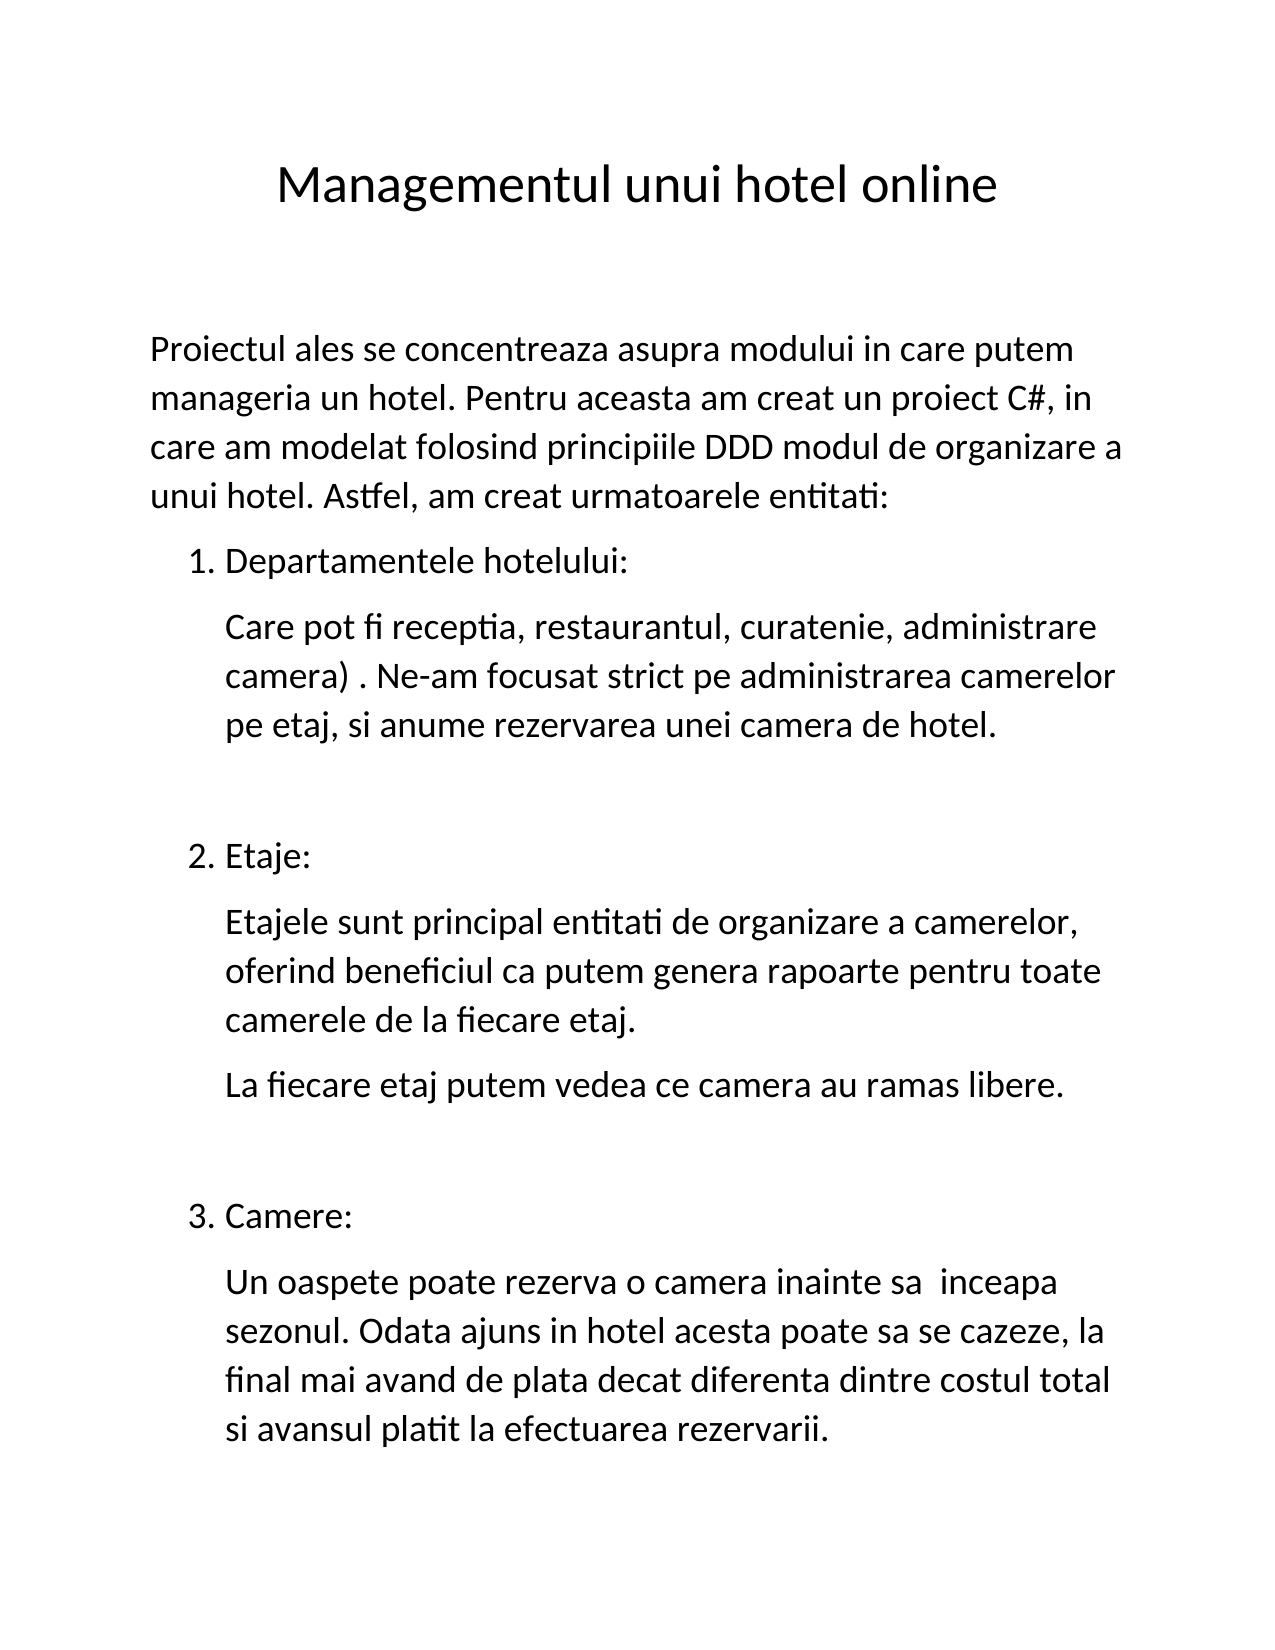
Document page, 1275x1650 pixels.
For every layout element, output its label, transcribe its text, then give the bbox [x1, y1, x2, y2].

list Etajele sunt principal entitati de organizare a camerelor, oferind beneficiul ca putem genera rapoarte pentru toate camerele de la fiecare etaj. [225, 898, 1125, 1041]
list Care pot fi receptia, restaurantul, curatenie, administrare camera) . Ne-am focusat strict pe administrarea camerelor pe etaj, si anume rezervarea unei camera de hotel. [225, 603, 1125, 747]
list Etaje: [187, 832, 1125, 878]
list Departamentele hotelului: [187, 537, 1125, 583]
text Proiectul ales se concentreaza asupra modului in care putem manageria un hotel. Pentru aceasta am creat un proiect C#, in care am modelat folosind principiile DDD modul de organizare a unui hotel. Astfel, am creat urmatoarele entitati: [150, 325, 1125, 517]
list Camere: [187, 1192, 1125, 1238]
text Managementul unui hotel online [150, 150, 1125, 216]
list La fiecare etaj putem vedea ce camera au ramas libere. [225, 1061, 1125, 1107]
list Un oaspete poate rezerva o camera inainte sa inceapa sezonul. Odata ajuns in hotel acesta poate sa se cazeze, la final mai avand de plata decat diferenta dintre costul total si avansul platit la efectuarea rezervarii. [225, 1258, 1125, 1451]
